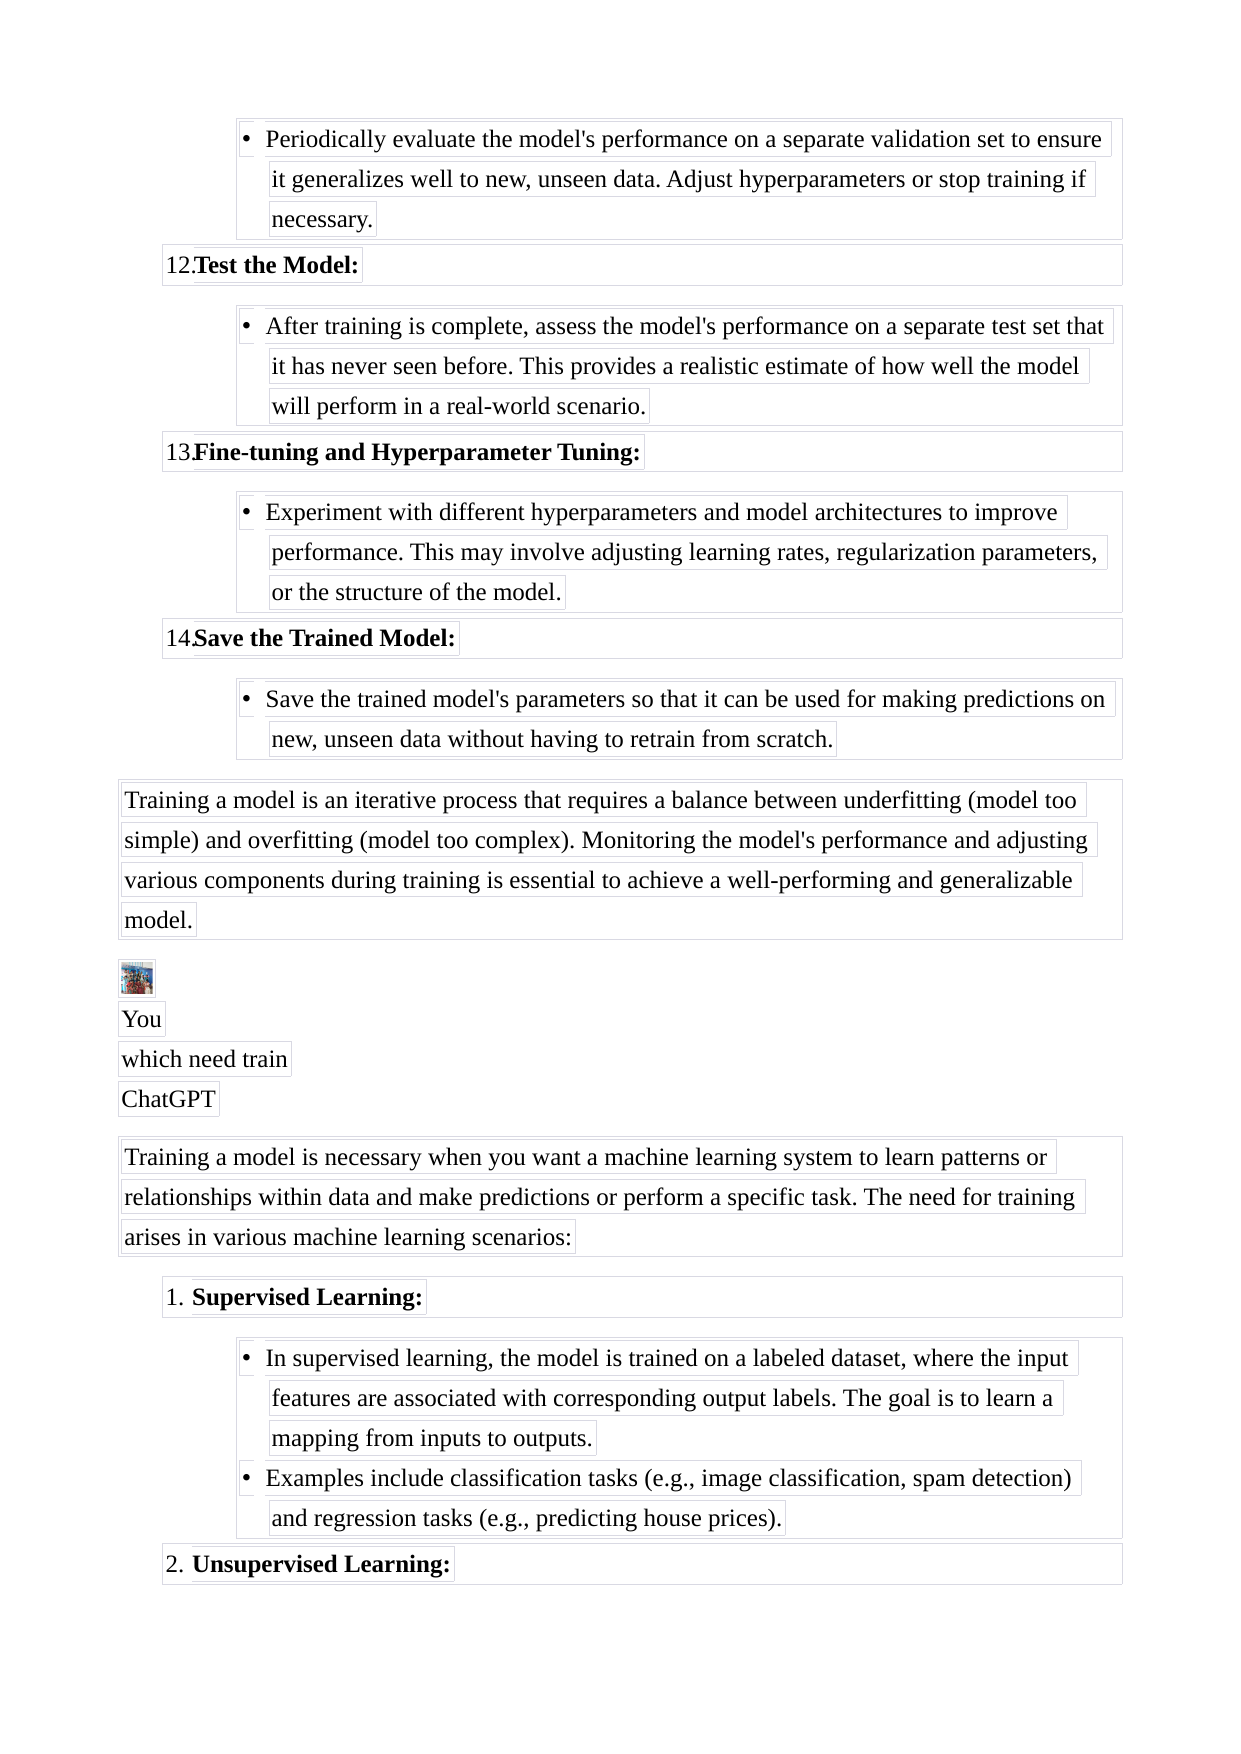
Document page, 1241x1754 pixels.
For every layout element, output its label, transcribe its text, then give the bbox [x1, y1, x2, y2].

text [166, 1001, 1122, 1036]
list Save the Trained Model: [163, 619, 1122, 658]
text Training a model is an iterative process that requires a balance between underfitting (model too simple) and overfitting (model too complex). Monitoring the model's performance and adjusting various components during training is essential to achieve a well-performing and generalizable model. [119, 780, 1122, 939]
list Save the trained model's parameters so that it can be used for making predictions on new, unseen data without having to retrain from scratch. [237, 679, 1122, 759]
list Periodically evaluate the model's performance on a separate validation set to ensure it generalizes well to new, unseen data. Adjust hyperparameters or stop training if necessary. [237, 119, 1122, 239]
text [292, 1041, 1122, 1076]
text which need train [119, 1042, 291, 1076]
list Unsupervised Learning: [163, 1544, 1122, 1584]
text ChatGPT [119, 1082, 219, 1116]
list Fine-tuning and Hyperparameter Tuning: [163, 432, 1122, 471]
text Training a model is necessary when you want a machine learning system to learn patterns or relationships within data and make predictions or perform a specific task. The need for training arises in various machine learning scenarios: [119, 1137, 1122, 1256]
text You [119, 1002, 165, 1036]
list Supervised Learning: [163, 1277, 1122, 1317]
picture [121, 962, 153, 994]
list In supervised learning, the model is trained on a labeled dataset, where the input features are associated with corresponding output labels. The goal is to learn a mapping from inputs to outputs. [237, 1338, 1122, 1455]
list Experiment with different hyperparameters and model architectures to improve performance. This may involve adjusting learning rates, regularization parameters, or the structure of the model. [237, 492, 1122, 612]
text [220, 1081, 1122, 1116]
list Examples include classification tasks (e.g., image classification, spam detection) and regression tasks (e.g., predicting house prices). [237, 1457, 1122, 1538]
list After training is complete, assess the model's performance on a separate test set that it has never seen before. This provides a realistic estimate of how well the model will perform in a real-world scenario. [237, 306, 1122, 425]
list Test the Model: [163, 245, 1122, 285]
